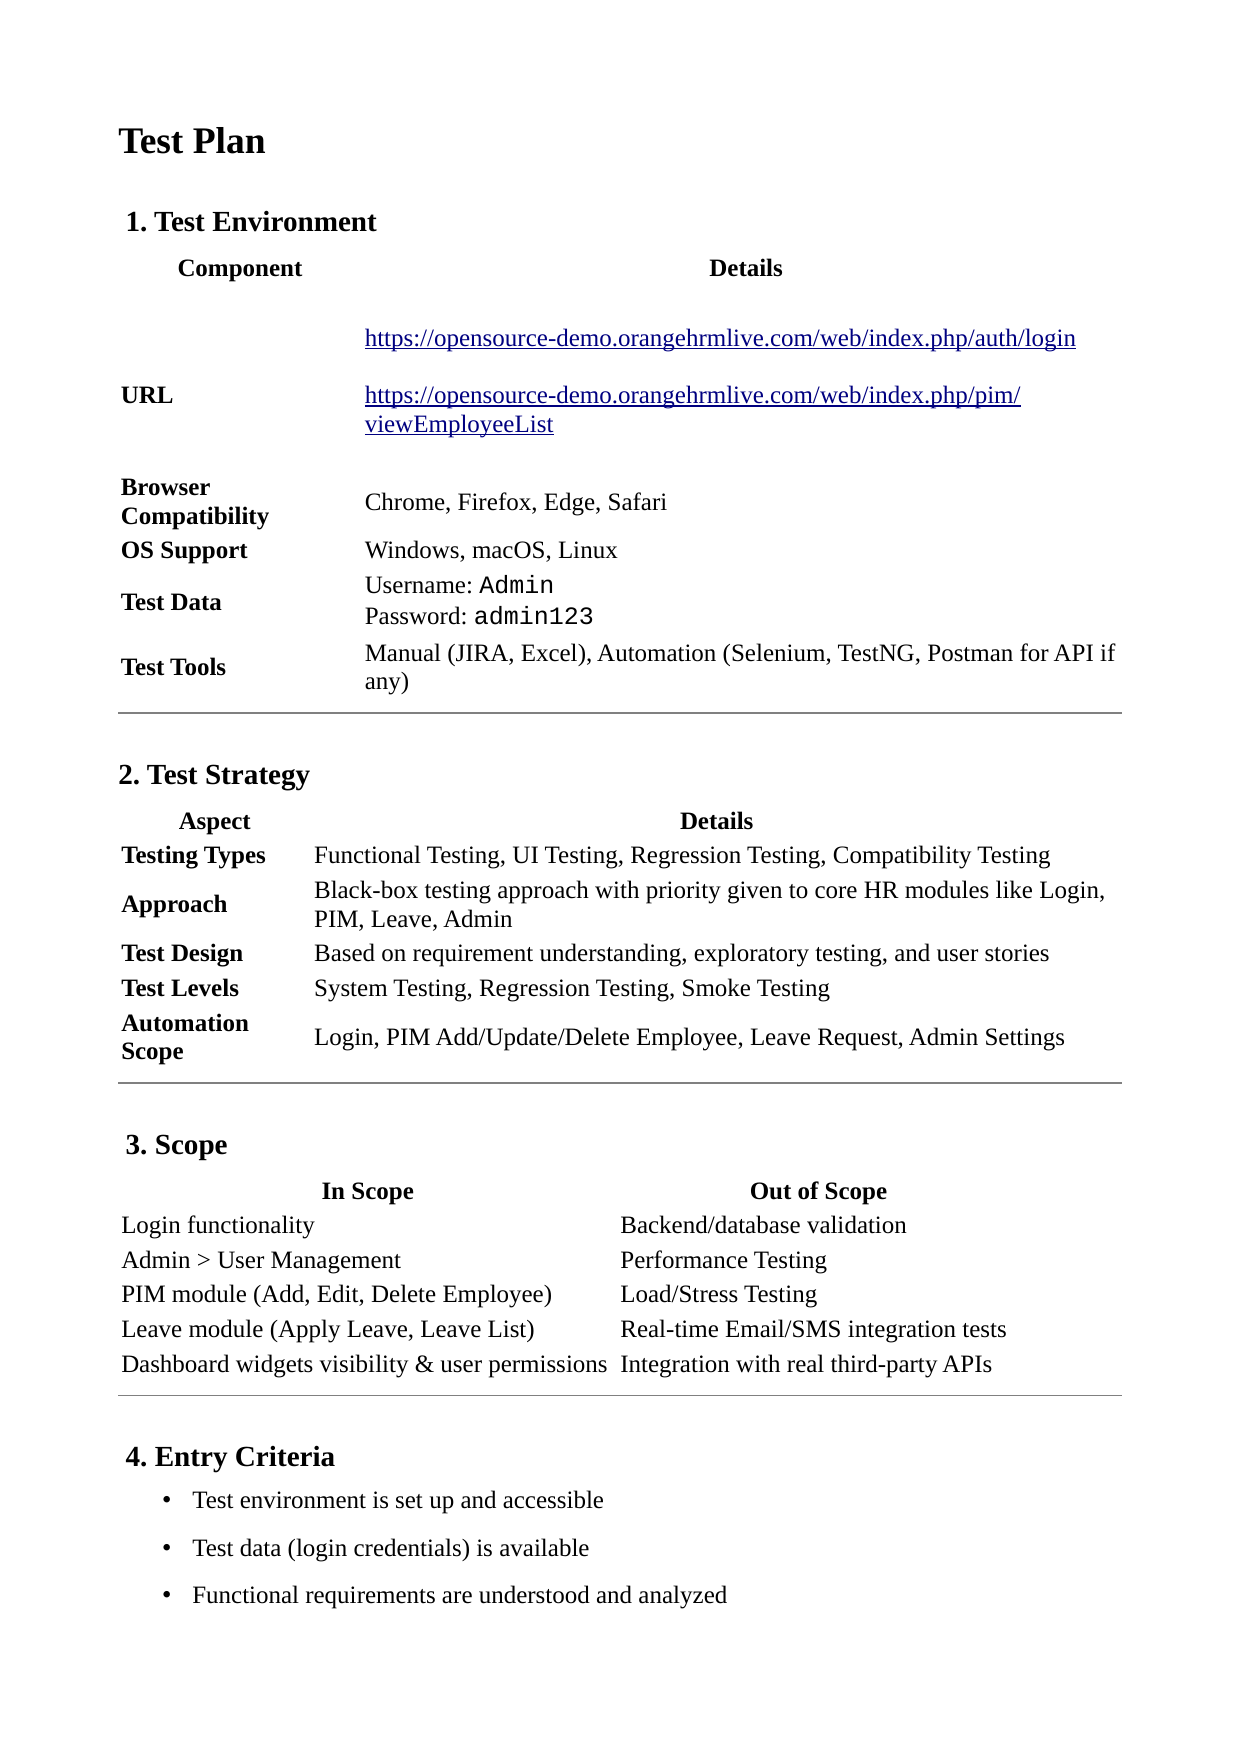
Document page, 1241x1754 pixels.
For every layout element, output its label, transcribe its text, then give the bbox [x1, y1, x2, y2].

table_header Aspect [118, 803, 311, 838]
table_header Details [362, 251, 1130, 285]
table_cell https://opensource-demo.orangehrmlive.com/web/index.php/auth/login https://opensource-demo.orangehrmlive.com/web/index.php/pim/viewEmployeeList [362, 320, 1130, 469]
table_cell Dashboard widgets visibility & user permissions [118, 1346, 617, 1380]
table_header Component [118, 251, 362, 285]
table_cell Testing Types [118, 838, 311, 872]
table_cell Performance Testing [617, 1242, 1019, 1277]
text Test Plan [118, 118, 1122, 161]
list Test environment is set up and accessible [162, 1485, 1122, 1514]
list Test data (login credentials) is available [162, 1533, 1122, 1562]
table_cell Functional Testing, UI Testing, Regression Testing, Compatibility Testing [311, 838, 1122, 872]
table_header Details [311, 803, 1122, 838]
table_cell PIM module (Add, Edit, Delete Employee) [118, 1277, 617, 1311]
table_cell Approach [118, 872, 311, 936]
table_cell Browser Compatibility [118, 469, 362, 533]
table_cell [118, 285, 362, 320]
table_cell Test Design [118, 936, 311, 970]
table_cell System Testing, Regression Testing, Smoke Testing [311, 970, 1122, 1005]
table_cell Login functionality [118, 1208, 617, 1242]
subtitle 4. Entry Criteria [118, 1439, 1122, 1473]
table_header In Scope [118, 1173, 617, 1207]
table_cell Load/Stress Testing [617, 1277, 1019, 1311]
table_cell Based on requirement understanding, exploratory testing, and user stories [311, 936, 1122, 970]
table_cell Automation Scope [118, 1005, 311, 1068]
table_cell Test Tools [118, 635, 362, 698]
list Functional requirements are understood and analyzed [162, 1581, 1122, 1609]
table_cell Real-time Email/SMS integration tests [617, 1311, 1019, 1346]
table_cell Integration with real third-party APIs [617, 1346, 1019, 1380]
subtitle 3. Scope [118, 1127, 1122, 1160]
table_cell Manual (JIRA, Excel), Automation (Selenium, TestNG, Postman for API if any) [362, 635, 1130, 698]
table_cell Test Data [118, 567, 362, 635]
table_cell Leave module (Apply Leave, Leave List) [118, 1311, 617, 1346]
table_cell Black-box testing approach with priority given to core HR modules like Login, PIM, Leave, Admin [311, 872, 1122, 936]
table_cell Test Levels [118, 970, 311, 1005]
table_header Out of Scope [617, 1173, 1019, 1207]
table_cell Backend/database validation [617, 1208, 1019, 1242]
table_cell URL [118, 320, 362, 469]
table_cell Login, PIM Add/Update/Delete Employee, Leave Request, Admin Settings [311, 1005, 1122, 1068]
subtitle 2. Test Strategy [118, 757, 1122, 791]
table_cell OS Support [118, 533, 362, 567]
table_cell [362, 285, 1130, 320]
table_cell Admin > User Management [118, 1242, 617, 1277]
table_cell Chrome, Firefox, Edge, Safari [362, 469, 1130, 533]
table_cell Username: Admin Password: admin123 [362, 567, 1130, 635]
subtitle 1. Test Environment [118, 204, 1122, 238]
table_cell Windows, macOS, Linux [362, 533, 1130, 567]
